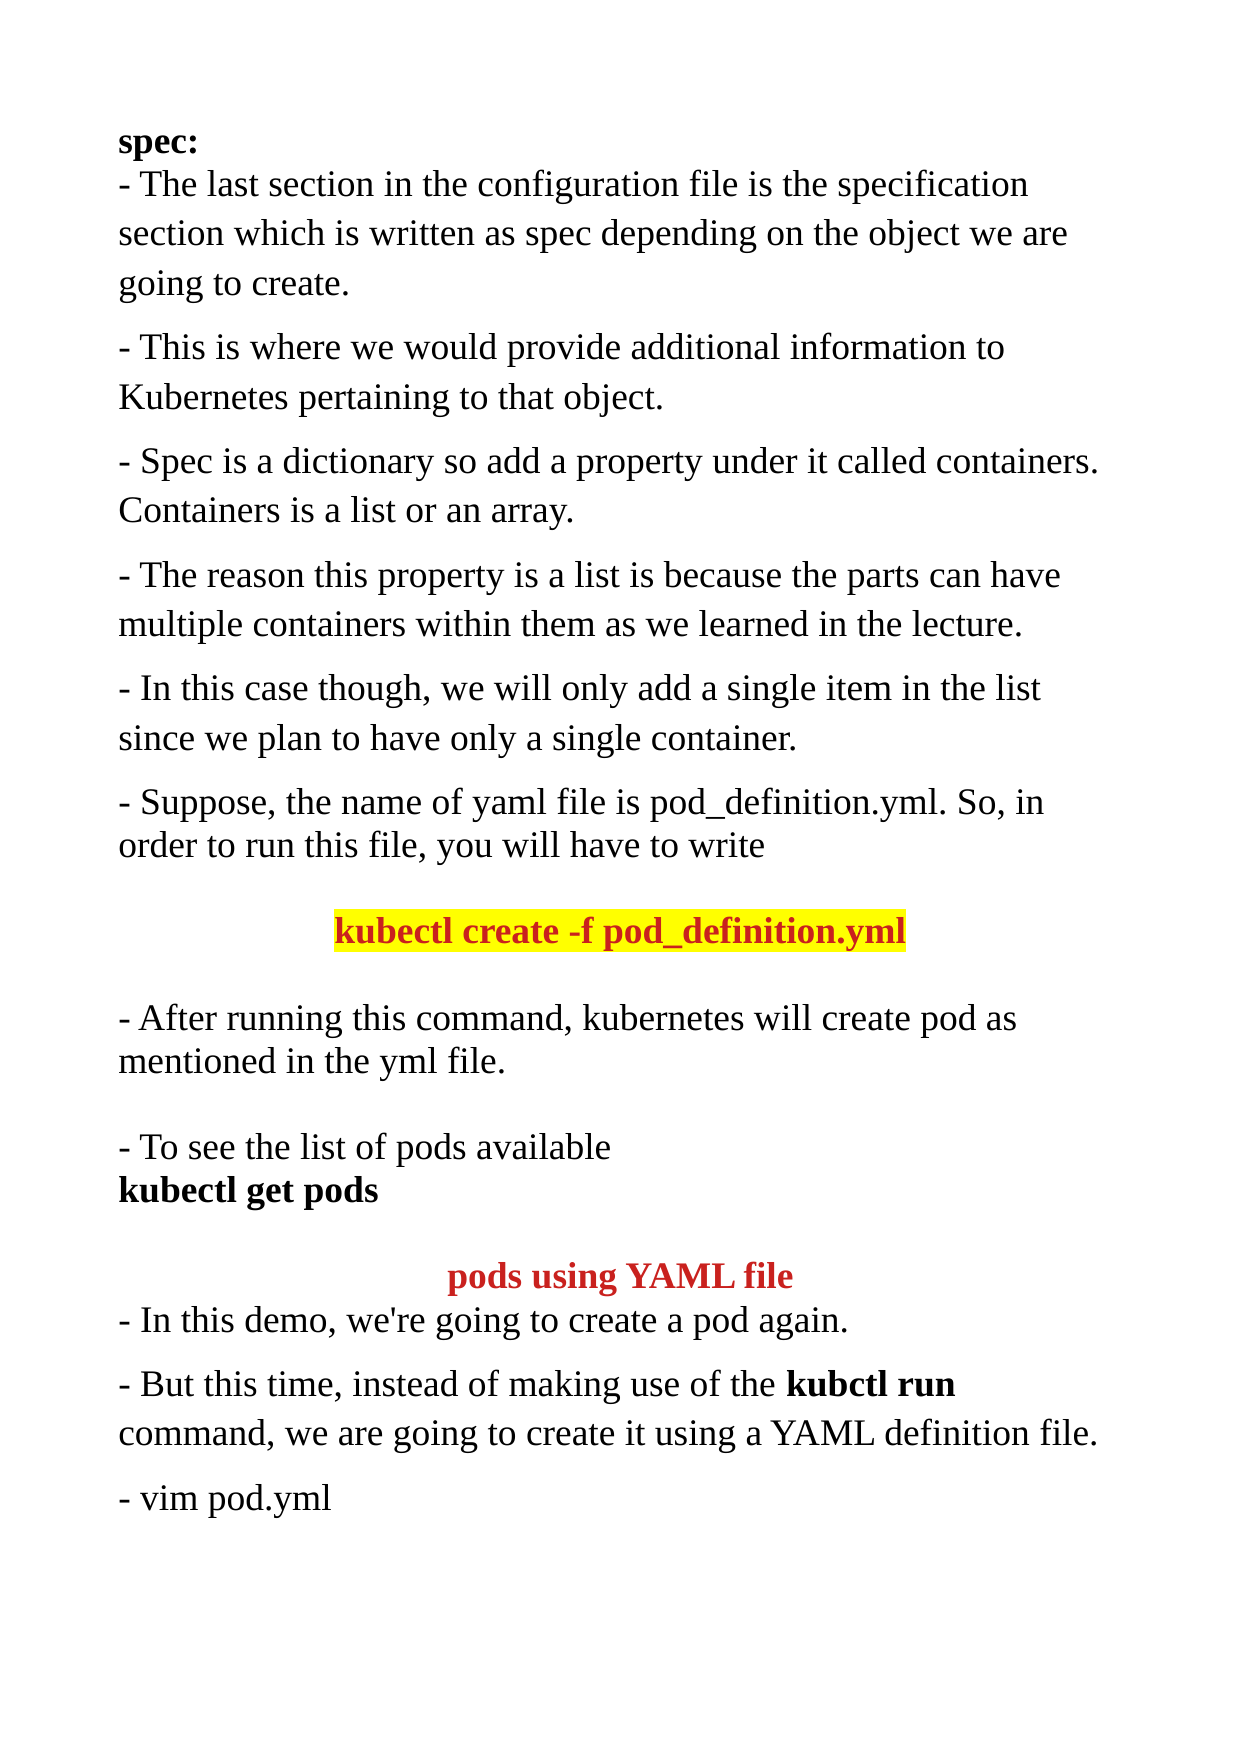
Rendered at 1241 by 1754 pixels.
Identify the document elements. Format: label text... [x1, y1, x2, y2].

text pods using YAML file [118, 1254, 1122, 1297]
text - After running this command, kubernetes will create pod as mentioned in the yml file. [118, 995, 1122, 1081]
text - The reason this property is a list is because the parts can have multiple containers within them as we learned in the lecture. [118, 552, 1122, 645]
text spec: [118, 118, 1122, 161]
text - In this demo, we're going to create a pod again. [118, 1297, 1122, 1340]
text - Spec is a dictionary so add a property under it called containers. Containers is a list or an array. [118, 438, 1122, 531]
text kubectl create -f pod_definition.yml [118, 909, 1122, 952]
text - But this time, instead of making use of the kubctl run command, we are going to create it using a YAML definition file. [118, 1361, 1122, 1454]
text - In this case though, we will only add a single item in the list since we plan to have only a single container. [118, 666, 1122, 758]
text - Suppose, the name of yaml file is pod_definition.yml. So, in order to run this file, you will have to write [118, 779, 1122, 866]
text - The last section in the configuration file is the specification section which is written as spec depending on the object we are going to create. [118, 161, 1122, 303]
text - vim pod.yml [118, 1475, 1122, 1518]
text kubectl get pods [118, 1168, 1122, 1211]
text - This is where we would provide additional information to Kubernetes pertaining to that object. [118, 324, 1122, 417]
text - To see the list of pods available [118, 1124, 1122, 1168]
